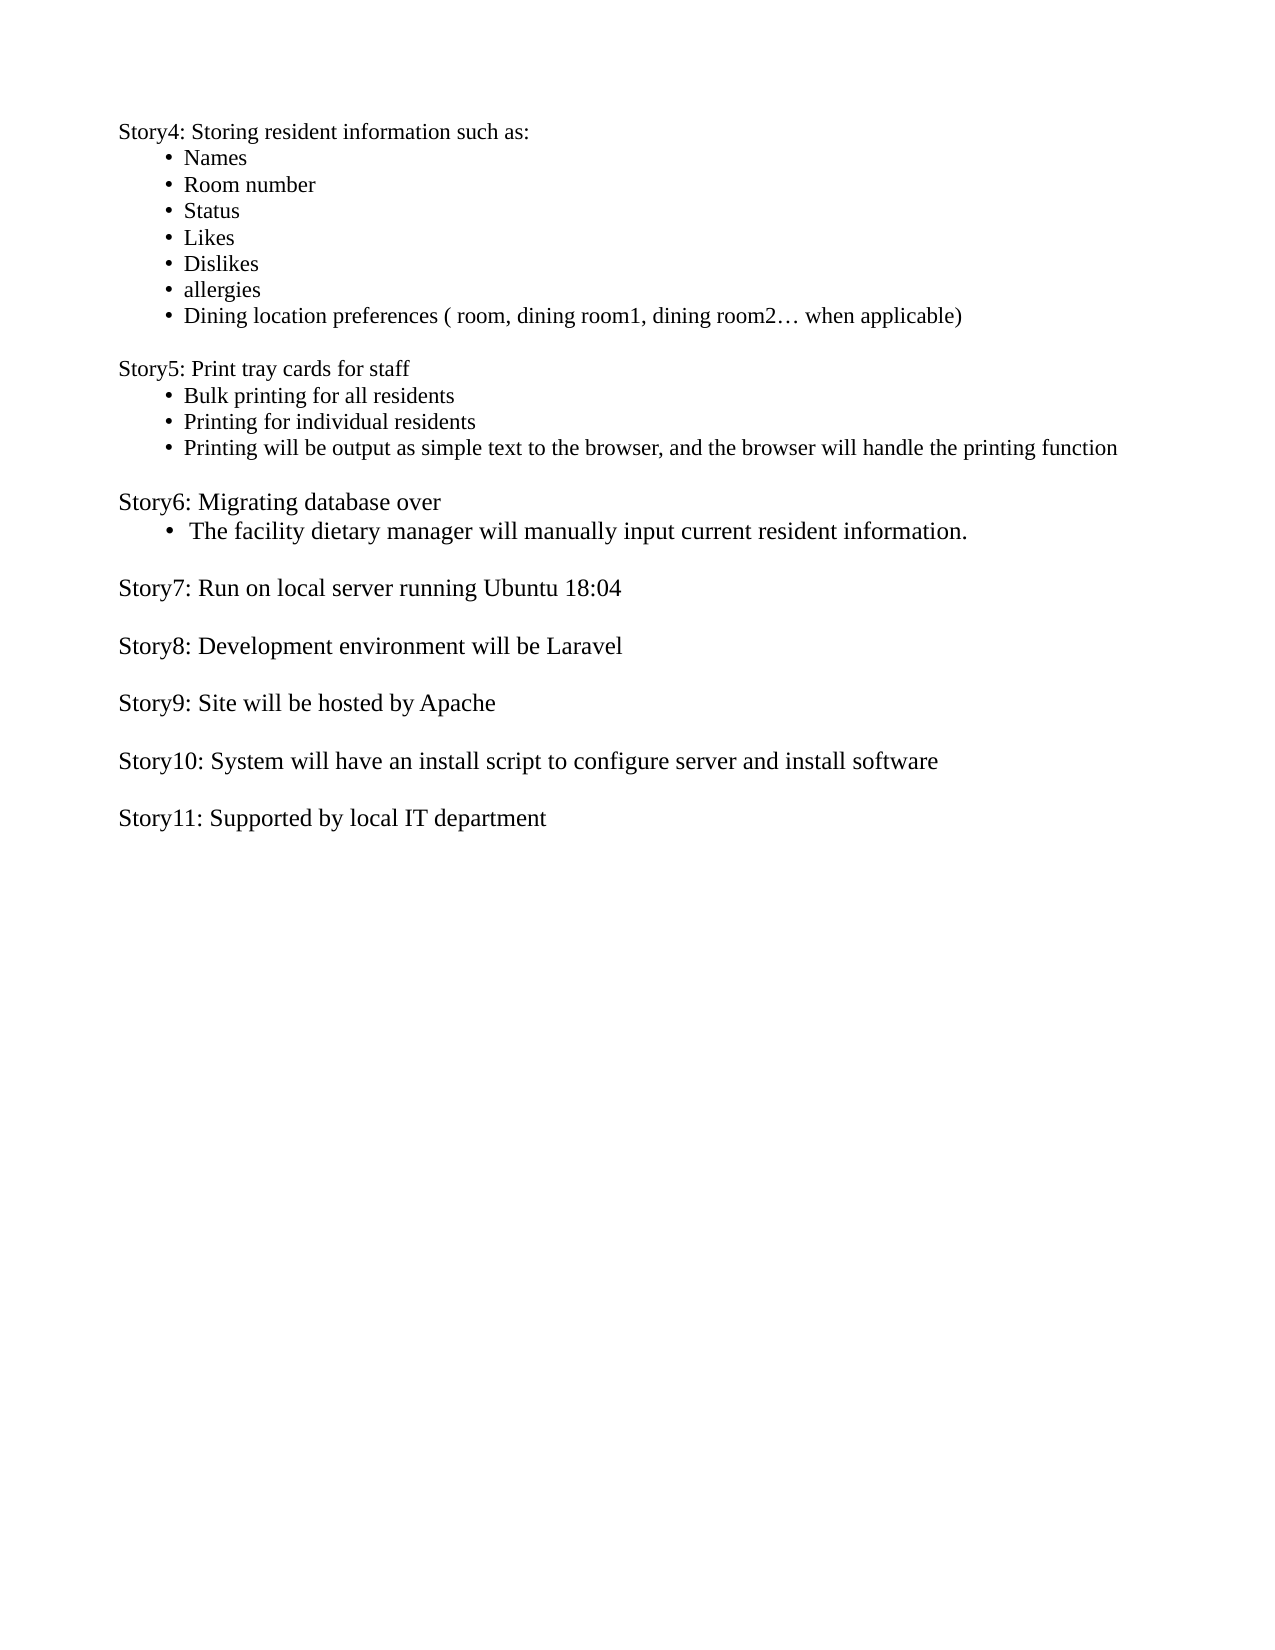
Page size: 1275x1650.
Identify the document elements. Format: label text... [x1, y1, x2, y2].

list Room number [165, 171, 1157, 197]
list Names [165, 144, 1157, 171]
list allergies [165, 276, 1157, 303]
text Story4: Storing resident information such as: [118, 118, 1157, 144]
list Likes [165, 223, 1157, 250]
list Printing for individual residents [165, 408, 1157, 434]
list Bulk printing for all residents [165, 382, 1157, 408]
list Dining location preferences ( room, dining room1, dining room2… when applicable) [165, 303, 1157, 329]
text Story9: Site will be hosted by Apache [118, 688, 1157, 717]
list The facility dietary manager will manually input current resident information. [165, 516, 1157, 544]
list Printing will be output as simple text to the browser, and the browser will handle the printing function [165, 434, 1157, 461]
text Story10: System will have an install script to configure server and install software [118, 746, 1157, 774]
list Dislikes [165, 250, 1157, 276]
text Story5: Print tray cards for staff [118, 355, 1157, 382]
list Status [165, 197, 1157, 223]
text Story11: Supported by local IT department [118, 803, 1157, 832]
text Story6: Migrating database over [118, 487, 1157, 516]
text Story8: Development environment will be Laravel [118, 631, 1157, 659]
text Story7: Run on local server running Ubuntu 18:04 [118, 573, 1157, 602]
